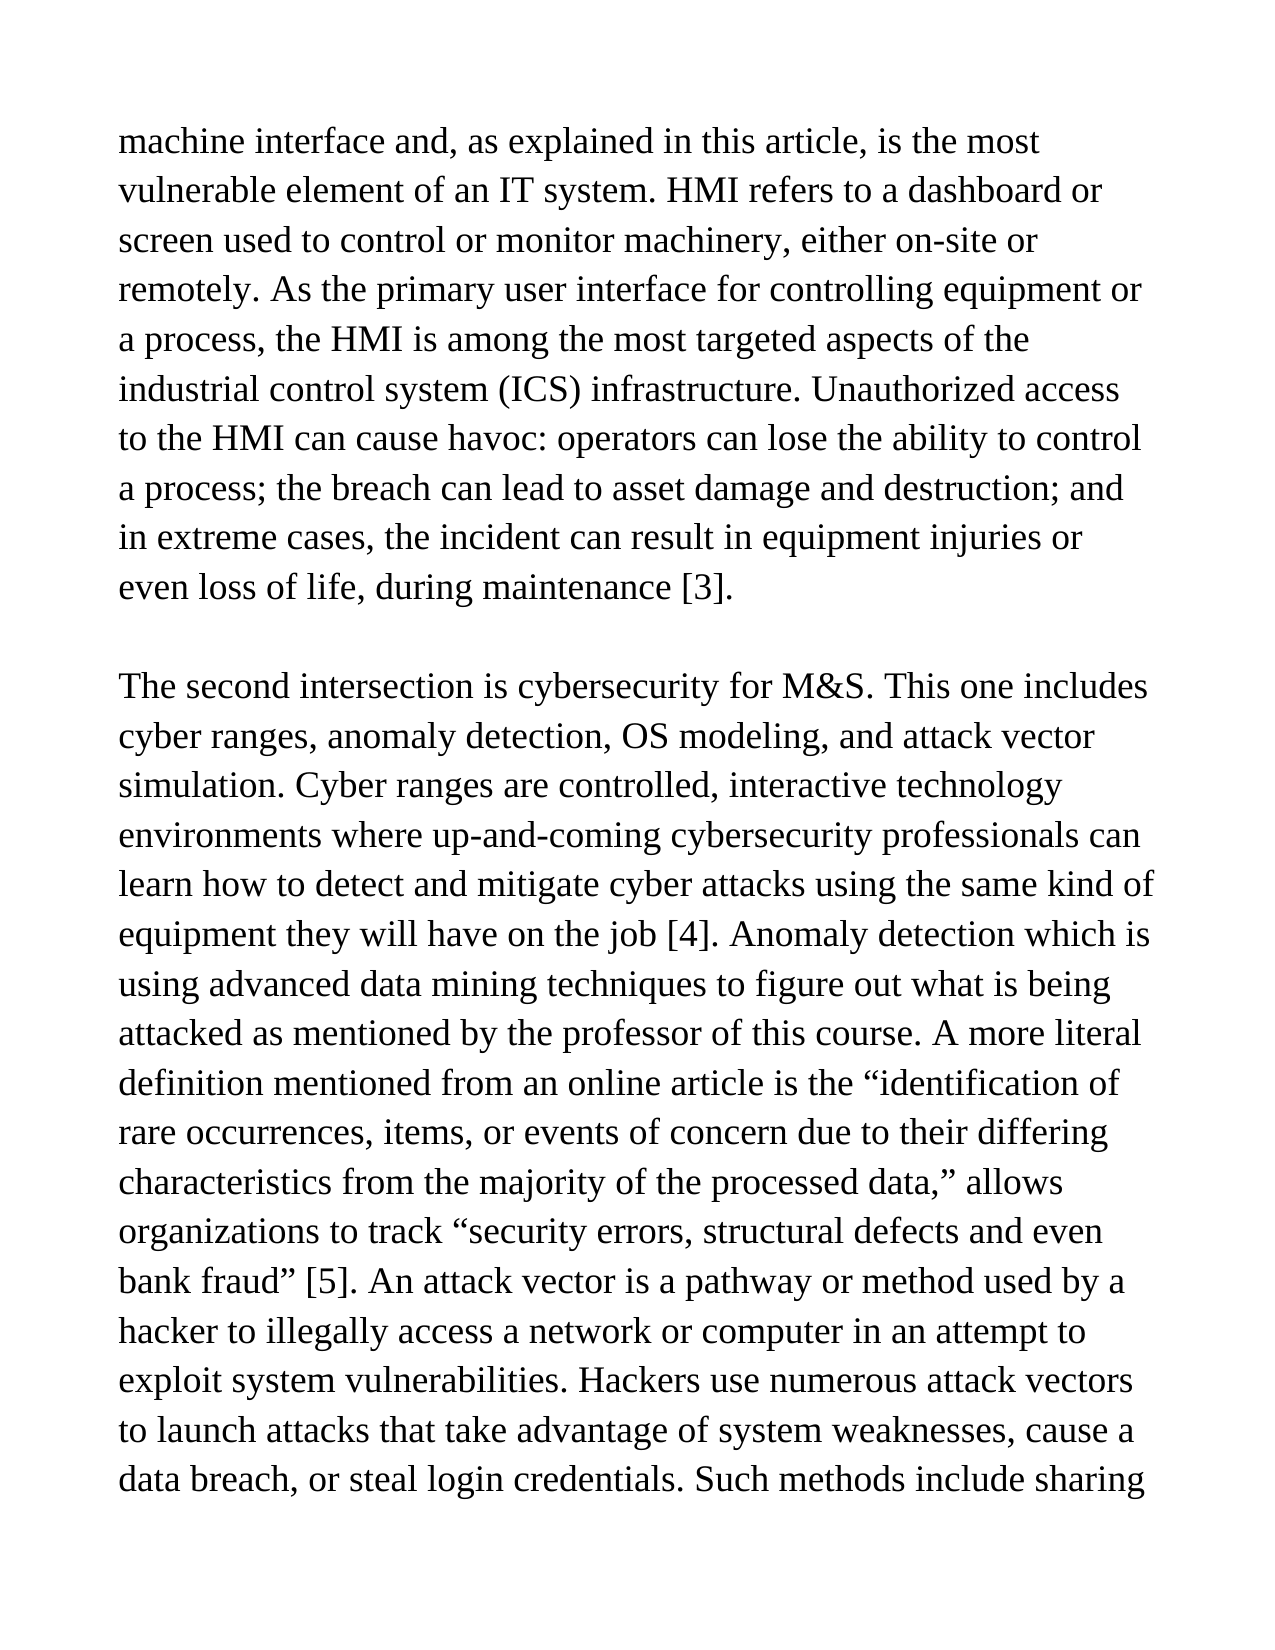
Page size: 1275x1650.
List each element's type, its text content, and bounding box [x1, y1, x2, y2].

text The second intersection is cybersecurity for M&S. This one includes cyber ranges, anomaly detection, OS modeling, and attack vector simulation. Cyber ranges are controlled, interactive technology environments where up-and-coming cybersecurity professionals can learn how to detect and mitigate cyber attacks using the same kind of equipment they will have on the job [4]. Anomaly detection which is using advanced data mining techniques to figure out what is being attacked as mentioned by the professor of this course. A more literal definition mentioned from an online article is the “identification of rare occurrences, items, or events of concern due to their differing characteristics from the majority of the processed data,” allows organizations to track “security errors, structural defects and even bank fraud” [5]. An attack vector is a pathway or method used by a hacker to illegally access a network or computer in an attempt to exploit system vulnerabilities. Hackers use numerous attack vectors to launch attacks that take advantage of system weaknesses, cause a data breach, or steal login credentials. Such methods include sharing [118, 663, 1157, 1500]
text machine interface and, as explained in this article, is the most vulnerable element of an IT system. HMI refers to a dashboard or screen used to control or monitor machinery, either on-site or remotely. As the primary user interface for controlling equipment or a process, the HMI is among the most targeted aspects of the industrial control system (ICS) infrastructure. Unauthorized access to the HMI can cause havoc: operators can lose the ability to control a process; the breach can lead to asset damage and destruction; and in extreme cases, the incident can result in equipment injuries or even loss of life, during maintenance [3]. [118, 118, 1157, 607]
